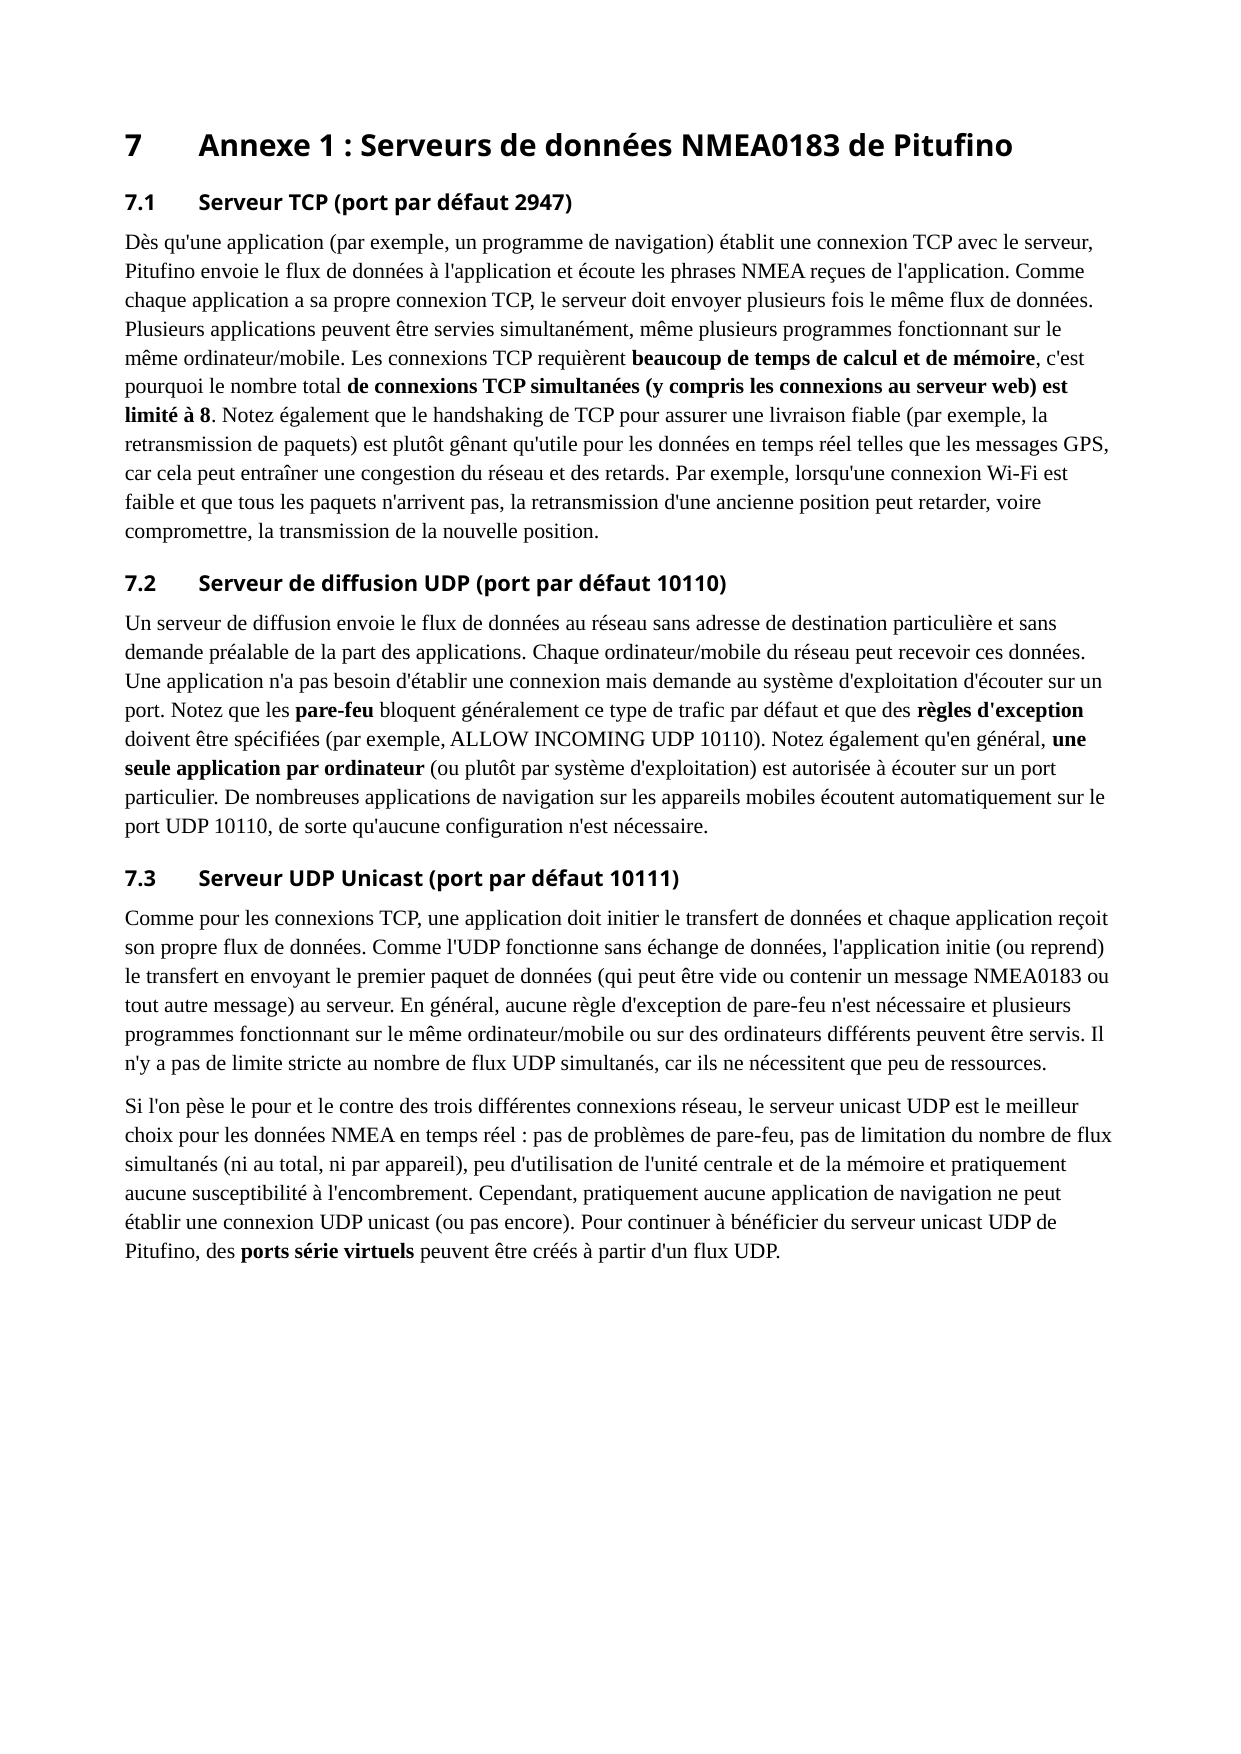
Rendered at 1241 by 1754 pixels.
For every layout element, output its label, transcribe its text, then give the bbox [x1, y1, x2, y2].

subtitle Serveur UDP Unicast (port par défaut 10111) [124, 863, 1116, 893]
text Un serveur de diffusion envoie le flux de données au réseau sans adresse de destination particulière et sans demande préalable de la part des applications. Chaque ordinateur/mobile du réseau peut recevoir ces données. Une application n'a pas besoin d'établir une connexion mais demande au système d'exploitation d'écouter sur un port. Notez que les pare-feu bloquent généralement ce type de trafic par défaut et que des règles d'exception doivent être spécifiées (par exemple, ALLOW INCOMING UDP 10110). Notez également qu'en général, une seule application par ordinateur (ou plutôt par système d'exploitation) est autorisée à écouter sur un port particulier. De nombreuses applications de navigation sur les appareils mobiles écoutent automatiquement sur le port UDP 10110, de sorte qu'aucune configuration n'est nécessaire. [124, 610, 1116, 838]
text Dès qu'une application (par exemple, un programme de navigation) établit une connexion TCP avec le serveur, Pitufino envoie le flux de données à l'application et écoute les phrases NMEA reçues de l'application. Comme chaque application a sa propre connexion TCP, le serveur doit envoyer plusieurs fois le même flux de données. Plusieurs applications peuvent être servies simultanément, même plusieurs programmes fonctionnant sur le même ordinateur/mobile. Les connexions TCP requièrent beaucoup de temps de calcul et de mémoire, c'est pourquoi le nombre total de connexions TCP simultanées (y compris les connexions au serveur web) est limité à 8. Notez également que le handshaking de TCP pour assurer une livraison fiable (par exemple, la retransmission de paquets) est plutôt gênant qu'utile pour les données en temps réel telles que les messages GPS, car cela peut entraîner une congestion du réseau et des retards. Par exemple, lorsqu'une connexion Wi-Fi est faible et que tous les paquets n'arrivent pas, la retransmission d'une ancienne position peut retarder, voire compromettre, la transmission de la nouvelle position. [124, 229, 1116, 543]
subtitle Serveur de diffusion UDP (port par défaut 10110) [124, 568, 1116, 598]
subtitle Annexe 1 : Serveurs de données NMEA0183 de Pitufino [124, 124, 1116, 166]
text Comme pour les connexions TCP, une application doit initier le transfert de données et chaque application reçoit son propre flux de données. Comme l'UDP fonctionne sans échange de données, l'application initie (ou reprend) le transfert en envoyant le premier paquet de données (qui peut être vide ou contenir un message NMEA0183 ou tout autre message) au serveur. En général, aucune règle d'exception de pare-feu n'est nécessaire et plusieurs programmes fonctionnant sur le même ordinateur/mobile ou sur des ordinateurs différents peuvent être servis. Il n'y a pas de limite stricte au nombre de flux UDP simultanés, car ils ne nécessitent que peu de ressources. [124, 905, 1116, 1075]
subtitle Serveur TCP (port par défaut 2947) [124, 186, 1116, 216]
text Si l'on pèse le pour et le contre des trois différentes connexions réseau, le serveur unicast UDP est le meilleur choix pour les données NMEA en temps réel : pas de problèmes de pare-feu, pas de limitation du nombre de flux simultanés (ni au total, ni par appareil), peu d'utilisation de l'unité centrale et de la mémoire et pratiquement aucune susceptibilité à l'encombrement. Cependant, pratiquement aucune application de navigation ne peut établir une connexion UDP unicast (ou pas encore). Pour continuer à bénéficier du serveur unicast UDP de Pitufino, des ports série virtuels peuvent être créés à partir d'un flux UDP. [124, 1093, 1116, 1263]
